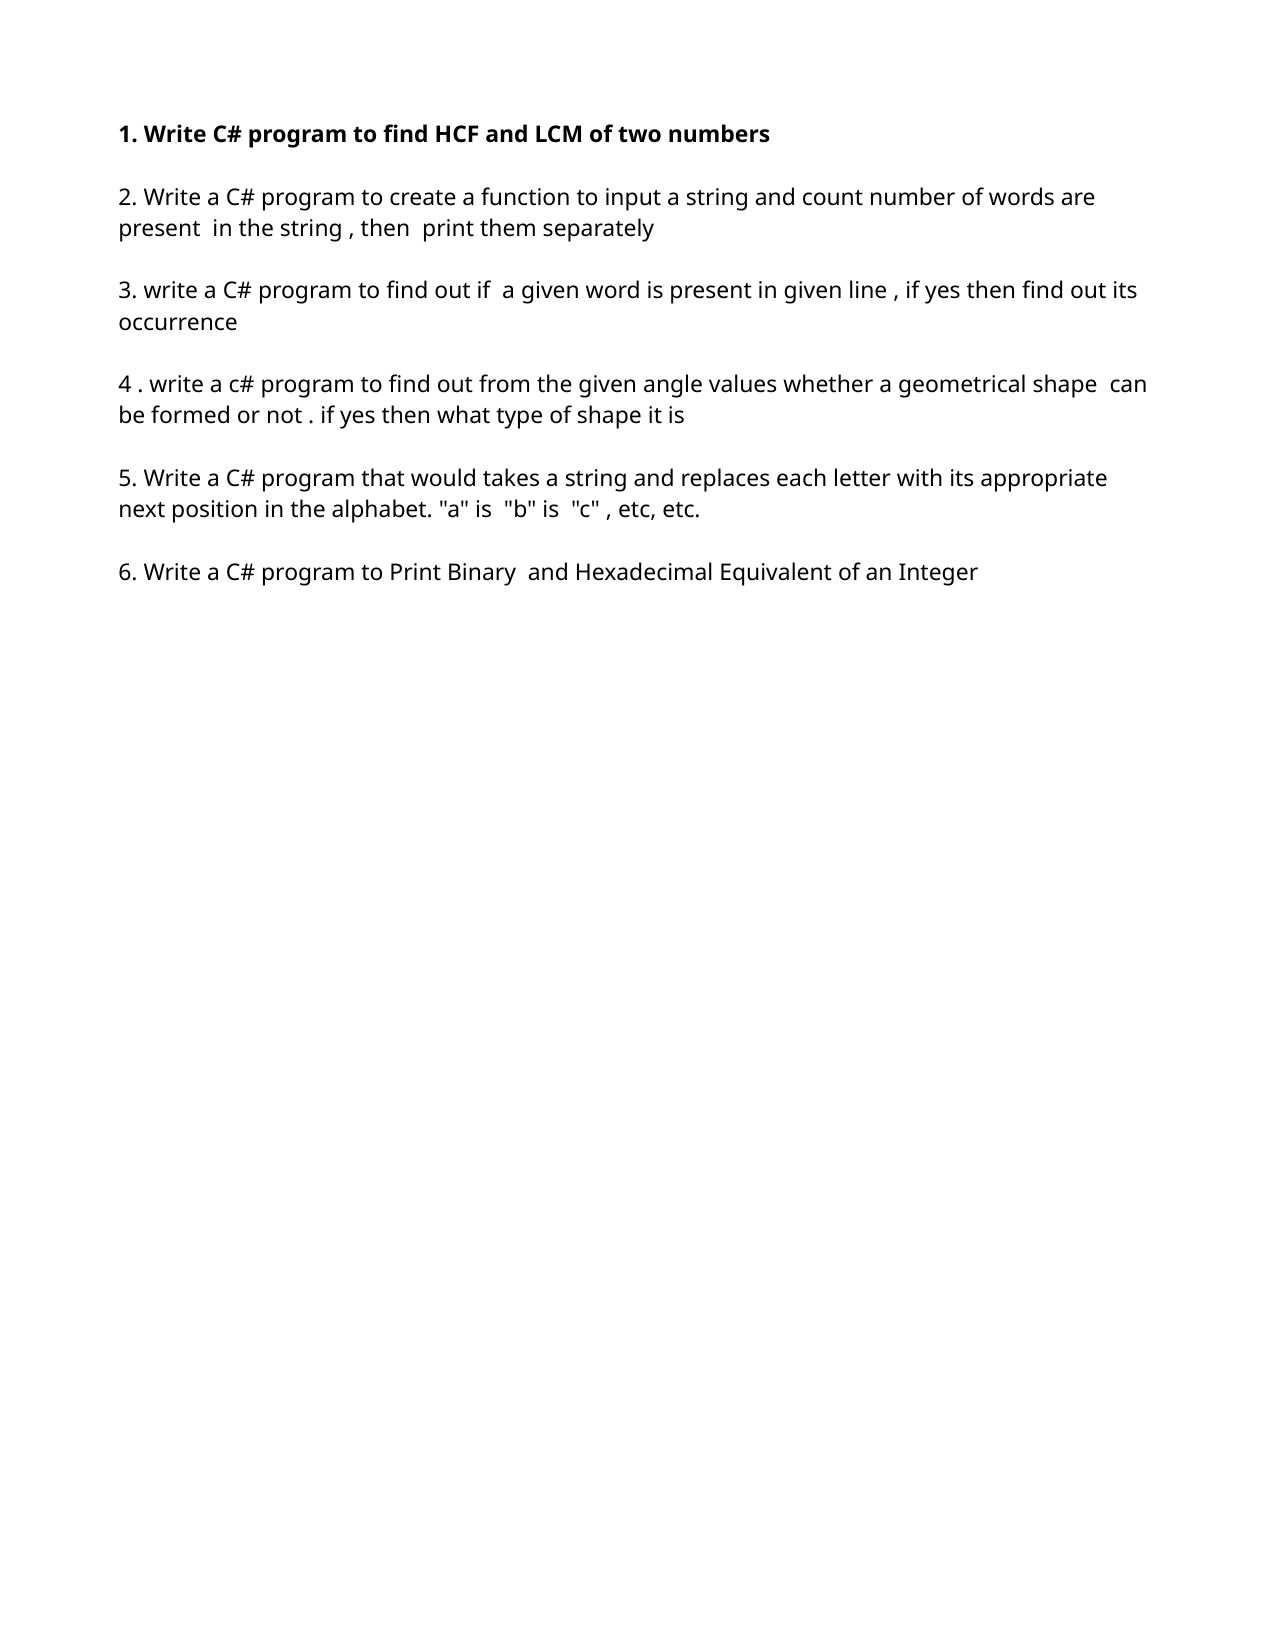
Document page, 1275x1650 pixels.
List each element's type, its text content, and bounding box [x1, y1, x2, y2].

text 3. write a C# program to find out if a given word is present in given line , if yes then find out its occurrence [118, 274, 1157, 337]
text 1. Write C# program to find HCF and LCM of two numbers [118, 118, 1157, 149]
text 2. Write a C# program to create a function to input a string and count number of words are present in the string , then print them separately [118, 181, 1157, 243]
text 4 . write a c# program to find out from the given angle values whether a geometrical shape can be formed or not . if yes then what type of shape it is [118, 368, 1157, 431]
text 6. Write a C# program to Print Binary and Hexadecimal Equivalent of an Integer [118, 556, 1157, 587]
text 5. Write a C# program that would takes a string and replaces each letter with its appropriate next position in the alphabet. "a" is "b" is "c" , etc, etc. [118, 462, 1157, 524]
